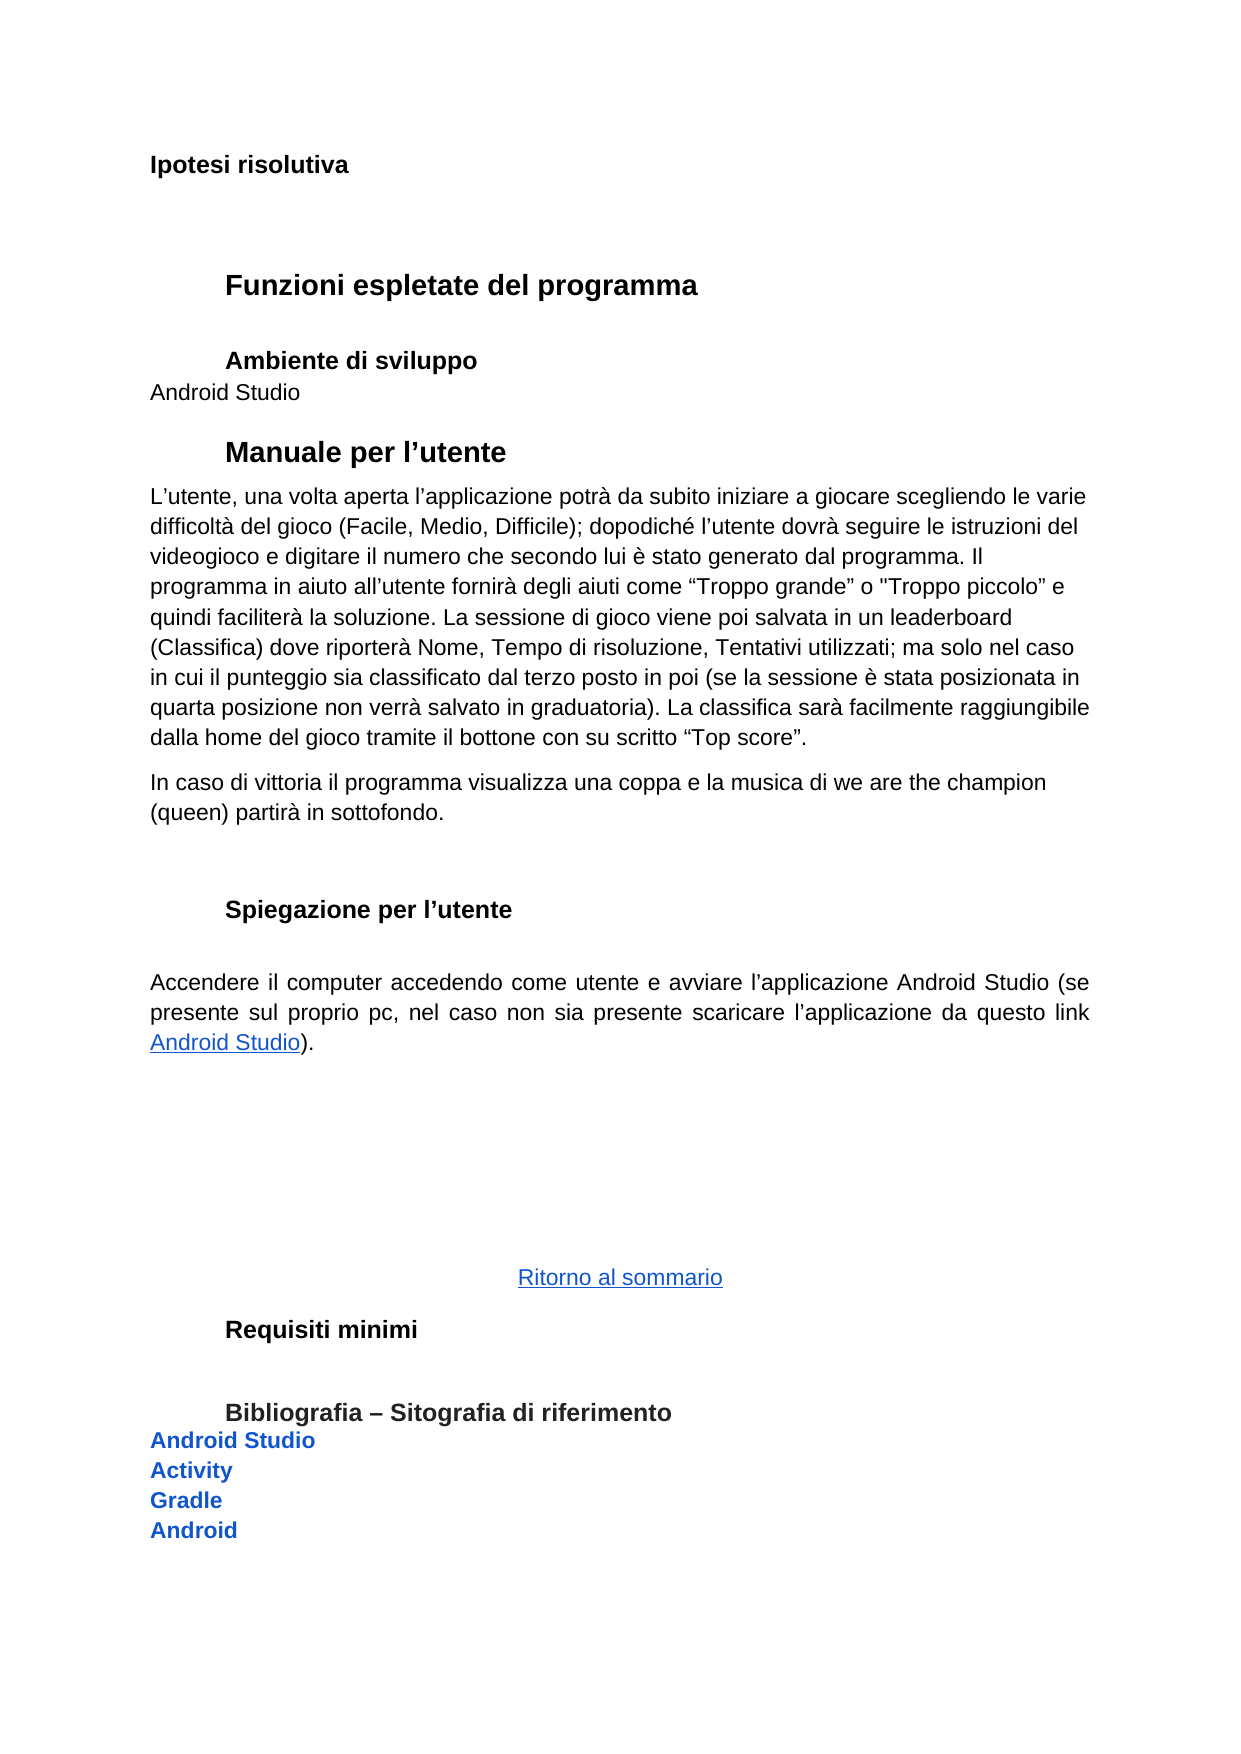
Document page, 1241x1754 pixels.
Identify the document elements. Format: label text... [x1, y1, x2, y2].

text Ritorno al sommario [150, 1264, 1090, 1291]
text In caso di vittoria il programma visualizza una coppa e la musica di we are the champion (queen) partirà in sottofondo. [150, 769, 1090, 826]
text Android Studio [150, 379, 1090, 406]
subtitle Manuale per l’utente [150, 434, 1090, 468]
subtitle Bibliografia – Sitografia di riferimento [150, 1398, 1090, 1427]
subtitle Spiegazione per l’utente [150, 895, 1090, 924]
subtitle Ambiente di sviluppo [150, 346, 1090, 375]
text Android [150, 1517, 1090, 1544]
text Android Studio [150, 1427, 1090, 1453]
text L’utente, una volta aperta l’applicazione potrà da subito iniziare a giocare scegliendo le varie difficoltà del gioco (Facile, Medio, Difficile); dopodiché l’utente dovrà seguire le istruzioni del videogioco e digitare il numero che secondo lui è stato generato dal programma. Il programma in aiuto all’utente fornirà degli aiuti come “Troppo grande” o "Troppo piccolo” e quindi faciliterà la soluzione. La sessione di gioco viene poi salvata in un leaderboard (Classifica) dove riporterà Nome, Tempo di risoluzione, Tentativi utilizzati; ma solo nel caso in cui il punteggio sia classificato dal terzo posto in poi (se la sessione è stata posizionata in quarta posizione non verrà salvato in graduatoria). La classifica sarà facilmente raggiungibile dalla home del gioco tramite il bottone con su scritto “Top score”. [150, 483, 1090, 751]
subtitle Requisiti minimi [150, 1315, 1090, 1344]
text Activity [150, 1457, 1090, 1483]
subtitle Funzioni espletate del programma [150, 268, 1090, 302]
subtitle Ipotesi risolutiva [150, 150, 1090, 209]
text Accendere il computer accedendo come utente e avviare l’applicazione Android Studio (se presente sul proprio pc, nel caso non sia presente scaricare l’applicazione da questo link Android Studio). [150, 969, 1090, 1056]
text Gradle [150, 1487, 1090, 1513]
